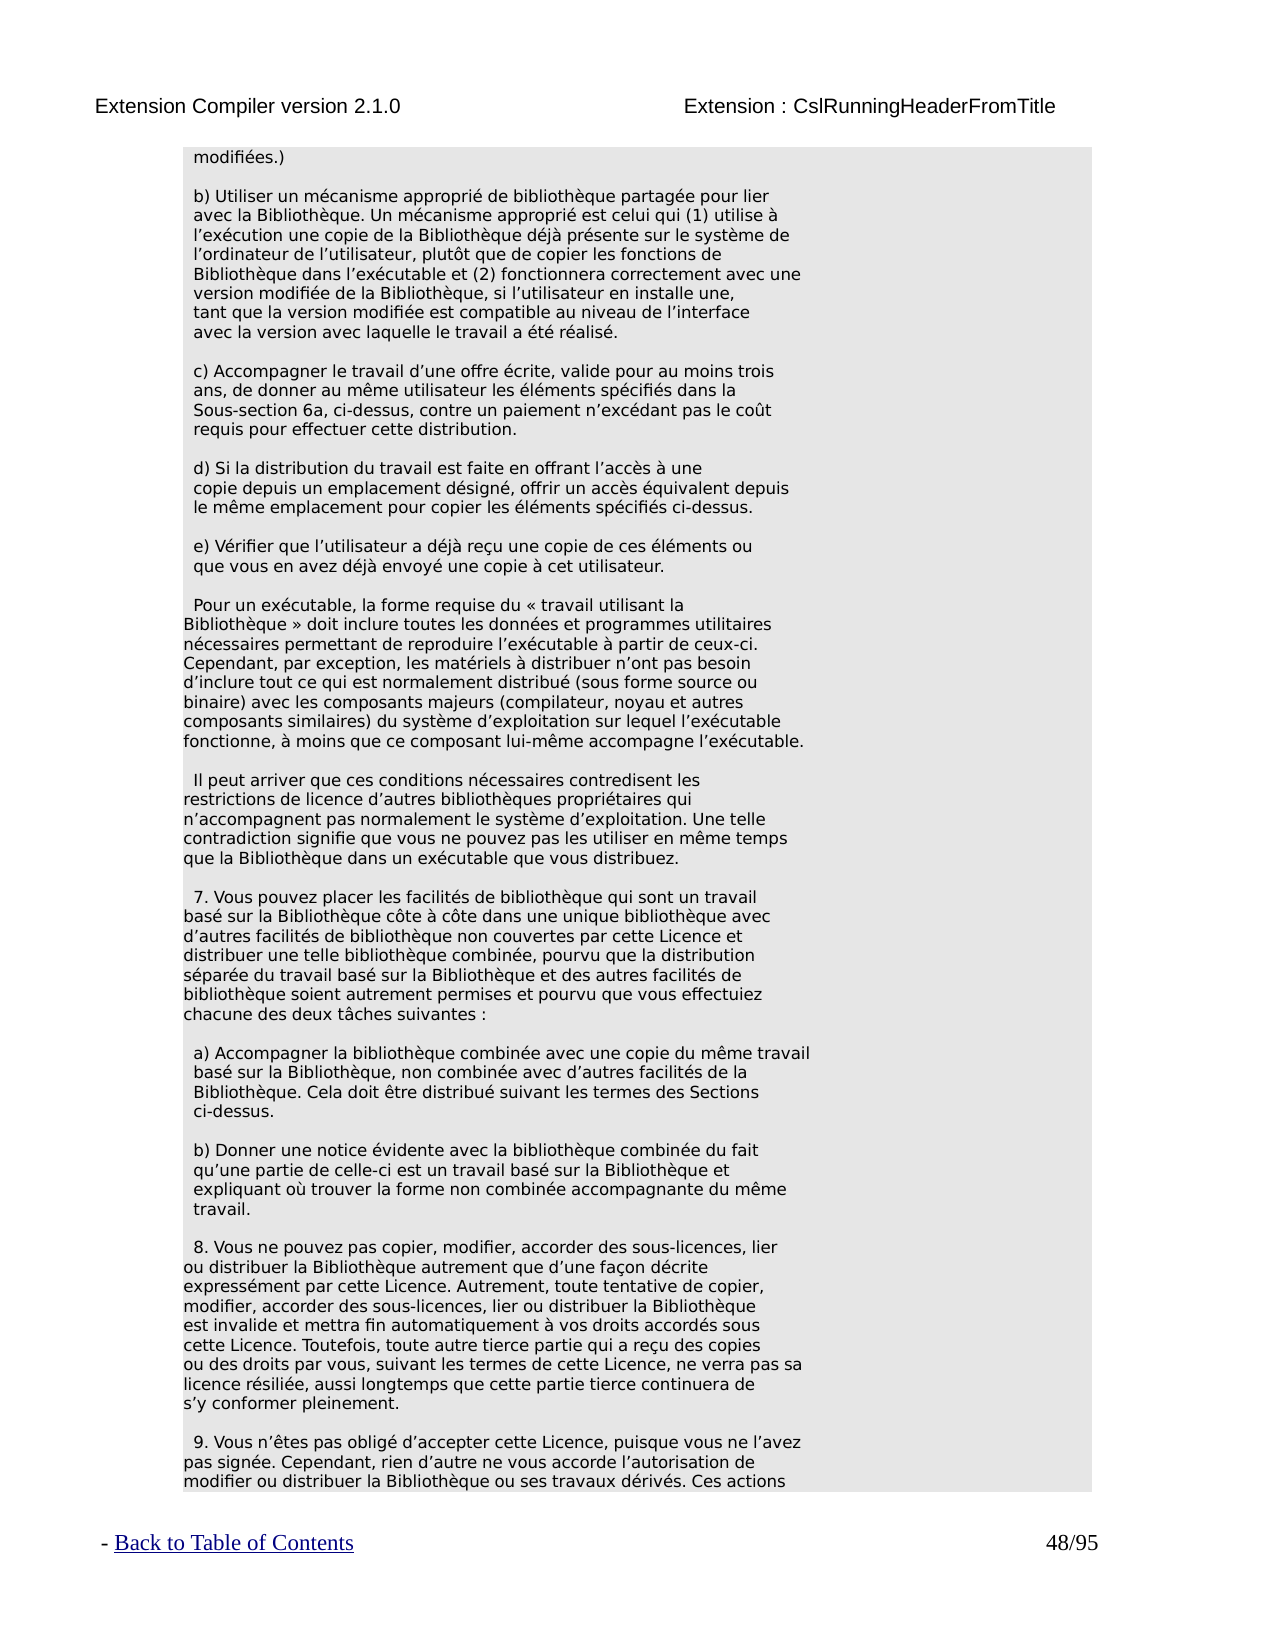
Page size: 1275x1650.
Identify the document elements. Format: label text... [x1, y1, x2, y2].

text pas signée. Cependant, rien d’autre ne vous accorde l’autorisation de [183, 1453, 1092, 1472]
text Cependant, par exception, les matériels à distribuer n’ont pas besoin [183, 654, 1092, 673]
text avec la Bibliothèque. Un mécanisme approprié est celui qui (1) utilise à [183, 206, 1092, 225]
text b) Utiliser un mécanisme approprié de bibliothèque partagée pour lier [183, 186, 1092, 206]
text s’y conformer pleinement. [183, 1394, 1092, 1414]
text copie depuis un emplacement désigné, offrir un accès équivalent depuis [183, 479, 1092, 498]
text distribuer une telle bibliothèque combinée, pourvu que la distribution [183, 946, 1092, 966]
text 8. Vous ne pouvez pas copier, modifier, accorder des sous-licences, lier [183, 1238, 1092, 1258]
text expressément par cette Licence. Autrement, toute tentative de copier, [183, 1277, 1092, 1297]
text c) Accompagner le travail d’une offre écrite, valide pour au moins trois [183, 362, 1092, 381]
text que la Bibliothèque dans un exécutable que vous distribuez. [183, 849, 1092, 868]
text Sous-section 6a, ci-dessus, contre un paiement n’excédant pas le coût [183, 401, 1092, 420]
text d’autres facilités de bibliothèque non couvertes par cette Licence et [183, 927, 1092, 946]
text Il peut arriver que ces conditions nécessaires contredisent les [183, 771, 1092, 790]
text le même emplacement pour copier les éléments spécifiés ci-dessus. [183, 498, 1092, 518]
text modifier ou distribuer la Bibliothèque ou ses travaux dérivés. Ces actions [183, 1472, 1092, 1492]
text Bibliothèque » doit inclure toutes les données et programmes utilitaires [183, 615, 1092, 634]
text basé sur la Bibliothèque, non combinée avec d’autres facilités de la [183, 1063, 1092, 1082]
text chacune des deux tâches suivantes : [183, 1004, 1092, 1024]
text e) Vérifier que l’utilisateur a déjà reçu une copie de ces éléments ou [183, 537, 1092, 557]
text bibliothèque soient autrement permises et pourvu que vous effectuiez [183, 985, 1092, 1004]
text ou des droits par vous, suivant les termes de cette Licence, ne verra pas sa [183, 1355, 1092, 1375]
text d’inclure tout ce qui est normalement distribué (sous forme source ou [183, 673, 1092, 693]
text est invalide et mettra fin automatiquement à vos droits accordés sous [183, 1316, 1092, 1336]
text Pour un exécutable, la forme requise du « travail utilisant la [183, 596, 1092, 615]
text tant que la version modifiée est compatible au niveau de l’interface [183, 303, 1092, 323]
text a) Accompagner la bibliothèque combinée avec une copie du même travail [183, 1043, 1092, 1063]
text l’ordinateur de l’utilisateur, plutôt que de copier les fonctions de [183, 245, 1092, 264]
text ans, de donner au même utilisateur les éléments spécifiés dans la [183, 381, 1092, 401]
text qu’une partie de celle-ci est un travail basé sur la Bibliothèque et [183, 1160, 1092, 1180]
text binaire) avec les composants majeurs (compilateur, noyau et autres [183, 693, 1092, 712]
text d) Si la distribution du travail est faite en offrant l’accès à une [183, 459, 1092, 479]
text que vous en avez déjà envoyé une copie à cet utilisateur. [183, 557, 1092, 576]
text 7. Vous pouvez placer les facilités de bibliothèque qui sont un travail [183, 888, 1092, 907]
text 9. Vous n’êtes pas obligé d’accepter cette Licence, puisque vous ne l’avez [183, 1433, 1092, 1453]
text requis pour effectuer cette distribution. [183, 420, 1092, 440]
text modifier, accorder des sous-licences, lier ou distribuer la Bibliothèque [183, 1297, 1092, 1316]
text licence résiliée, aussi longtemps que cette partie tierce continuera de [183, 1375, 1092, 1394]
text nécessaires permettant de reproduire l’exécutable à partir de ceux-ci. [183, 634, 1092, 654]
text basé sur la Bibliothèque côte à côte dans une unique bibliothèque avec [183, 907, 1092, 927]
text expliquant où trouver la forme non combinée accompagnante du même [183, 1180, 1092, 1199]
text travail. [183, 1199, 1092, 1219]
text Bibliothèque. Cela doit être distribué suivant les termes des Sections [183, 1082, 1092, 1102]
text Bibliothèque dans l’exécutable et (2) fonctionnera correctement avec une [183, 264, 1092, 284]
text ci-dessus. [183, 1102, 1092, 1121]
text séparée du travail basé sur la Bibliothèque et des autres facilités de [183, 966, 1092, 985]
text composants similaires) du système d’exploitation sur lequel l’exécutable [183, 712, 1092, 732]
text modifiées.) [183, 147, 1092, 167]
text contradiction signifie que vous ne pouvez pas les utiliser en même temps [183, 829, 1092, 849]
text fonctionne, à moins que ce composant lui-même accompagne l’exécutable. [183, 732, 1092, 751]
text restrictions de licence d’autres bibliothèques propriétaires qui [183, 790, 1092, 810]
text version modifiée de la Bibliothèque, si l’utilisateur en installe une, [183, 284, 1092, 303]
text cette Licence. Toutefois, toute autre tierce partie qui a reçu des copies [183, 1336, 1092, 1355]
text n’accompagnent pas normalement le système d’exploitation. Une telle [183, 810, 1092, 829]
text b) Donner une notice évidente avec la bibliothèque combinée du fait [183, 1141, 1092, 1160]
text ou distribuer la Bibliothèque autrement que d’une façon décrite [183, 1258, 1092, 1277]
text avec la version avec laquelle le travail a été réalisé. [183, 323, 1092, 342]
text l’exécution une copie de la Bibliothèque déjà présente sur le système de [183, 225, 1092, 245]
